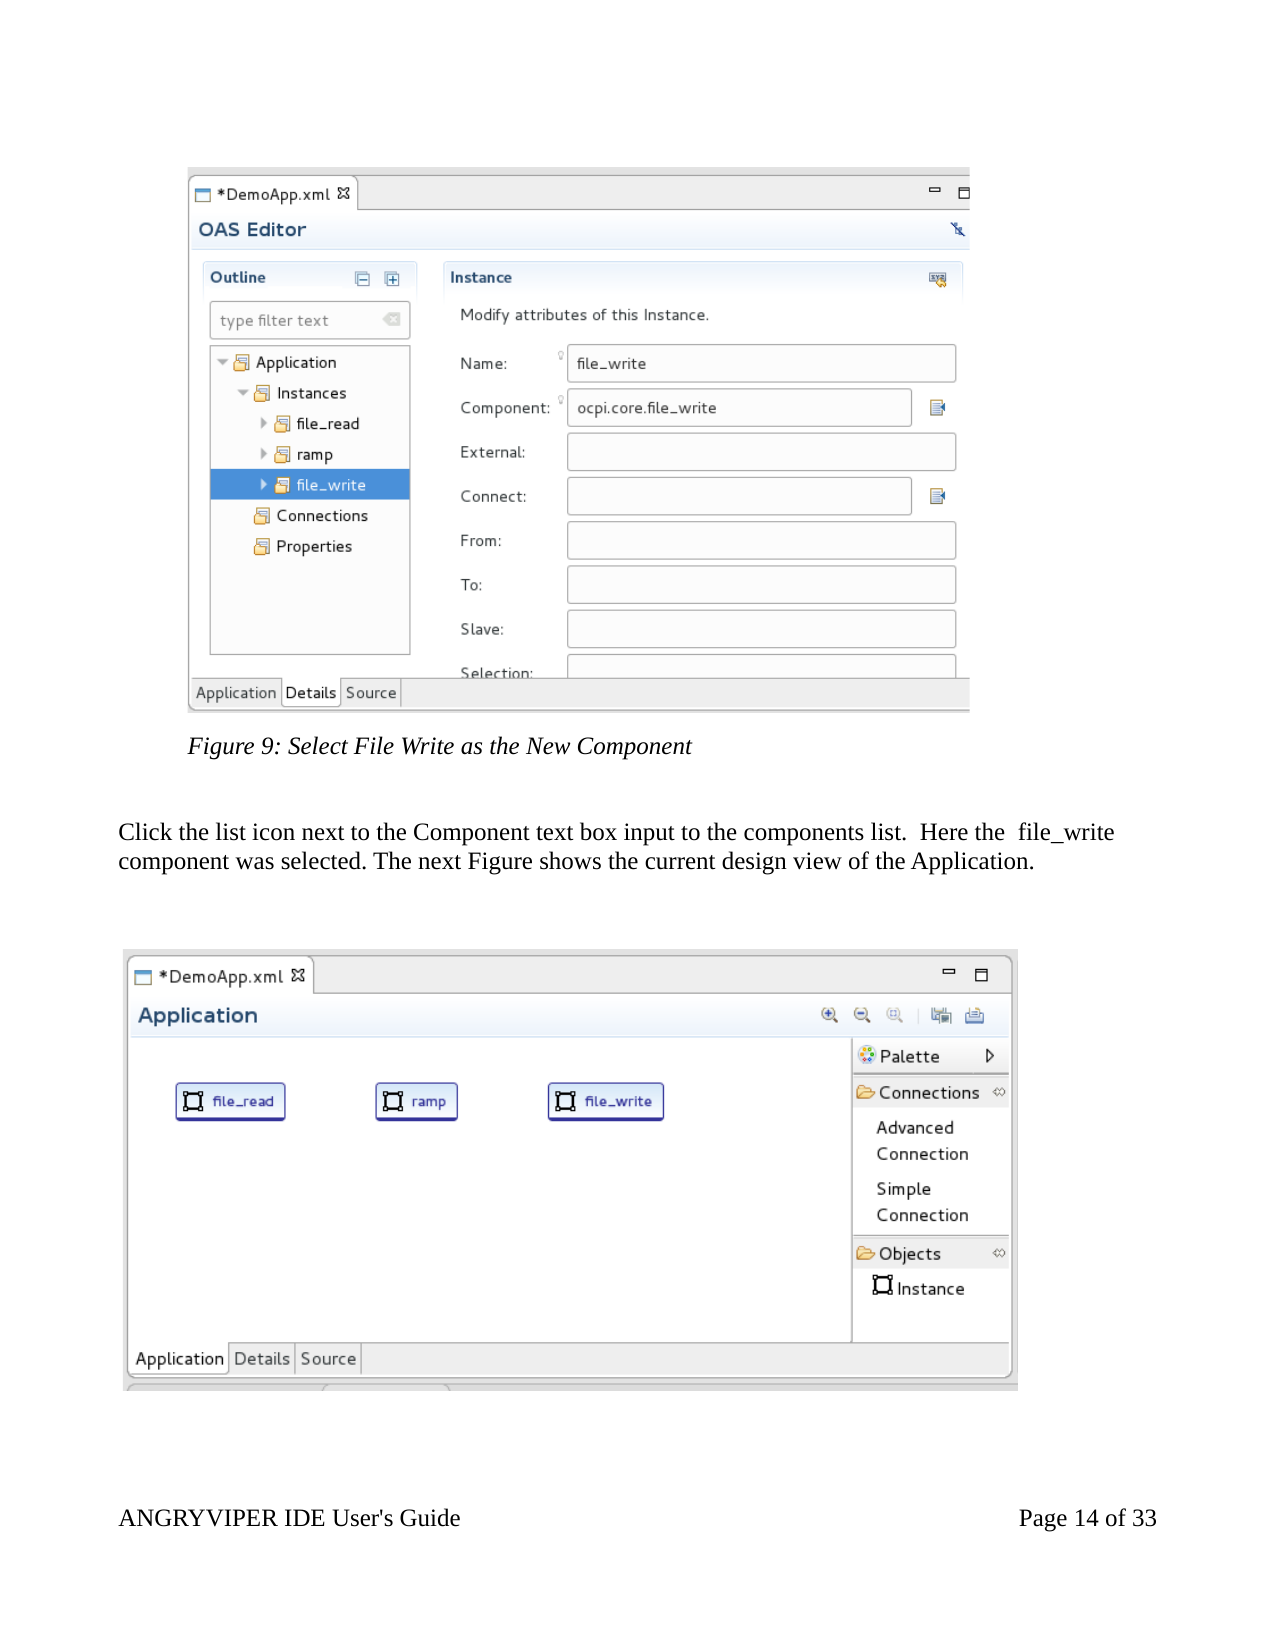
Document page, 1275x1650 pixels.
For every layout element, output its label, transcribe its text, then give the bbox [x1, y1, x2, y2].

picture [187, 167, 970, 713]
picture [122, 949, 1018, 1391]
text Click the list icon next to the Component text box input to the components list. Here the file_write component was selected. The next Figure shows the current design view of the Application. [118, 817, 1157, 875]
text Figure 9: Select File Write as the New Component [187, 713, 969, 760]
